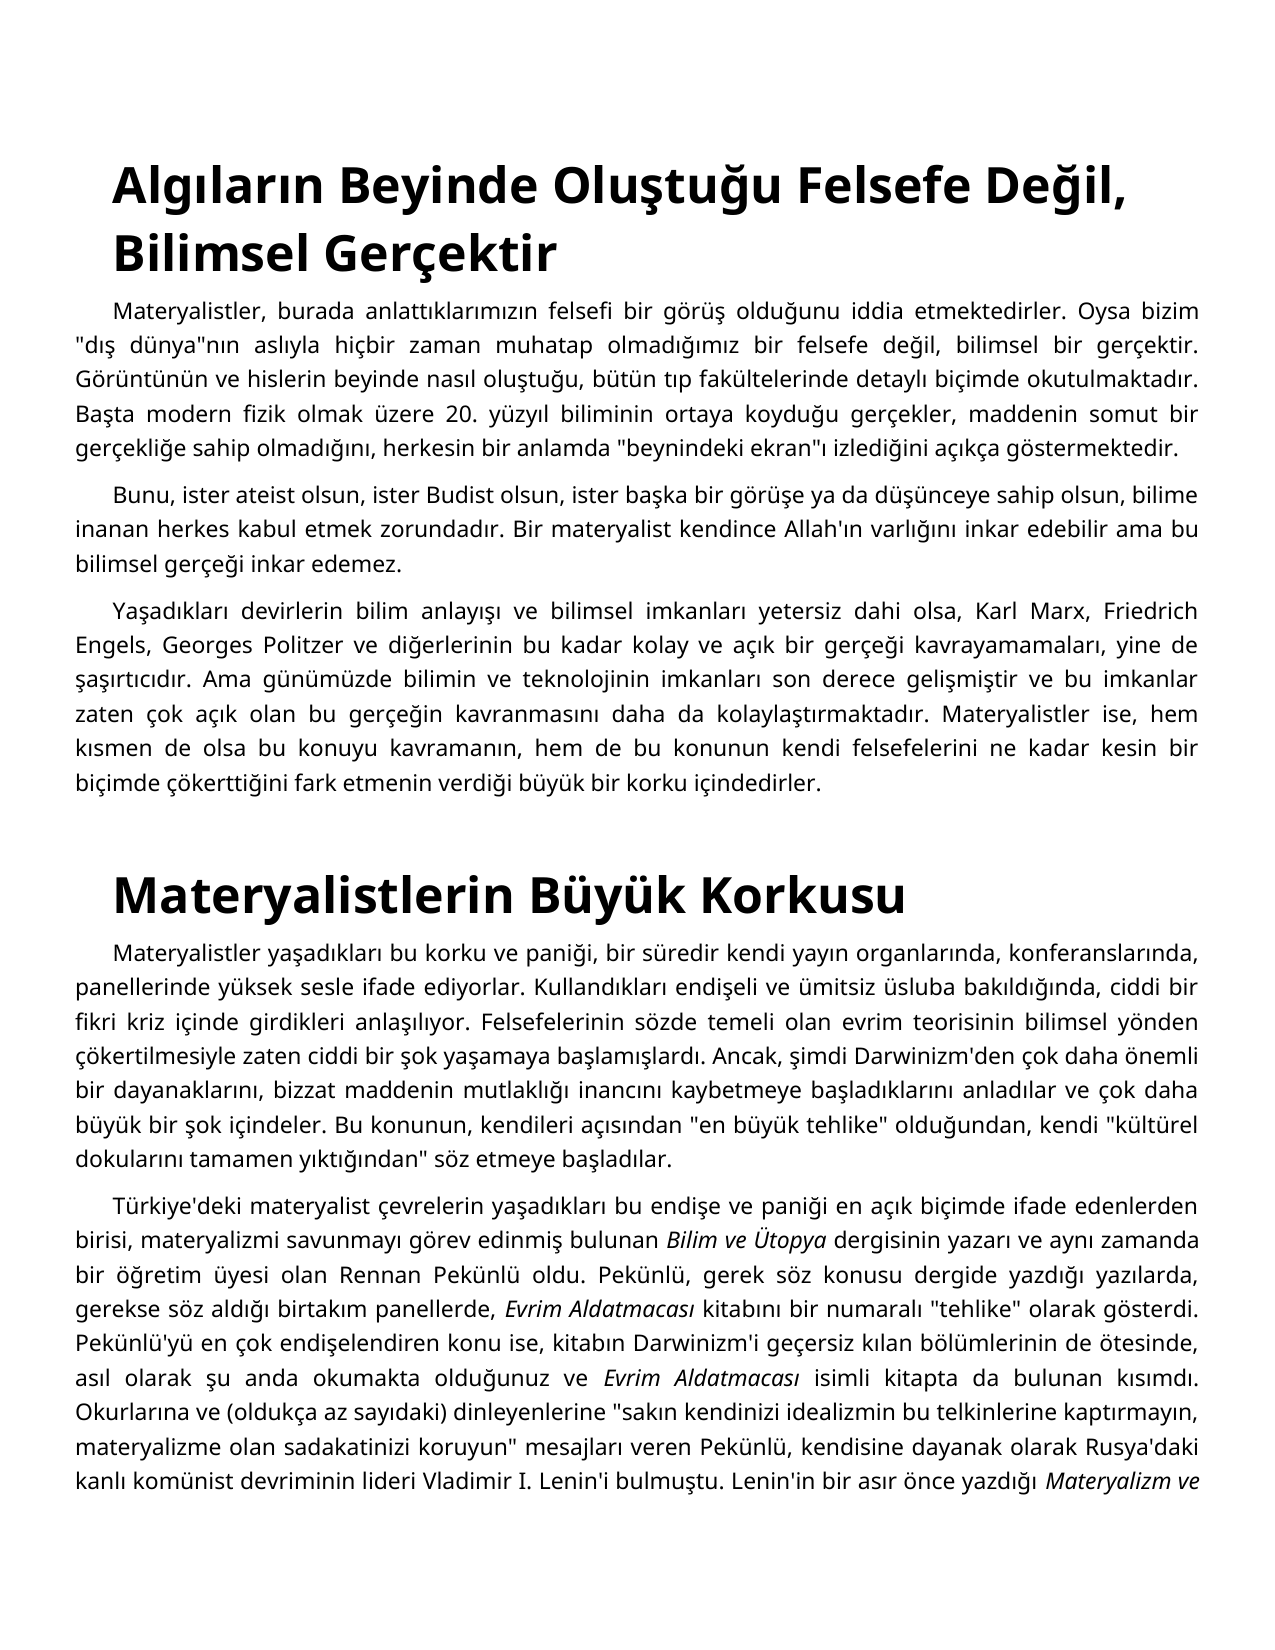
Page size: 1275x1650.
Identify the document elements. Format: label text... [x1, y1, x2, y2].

text Materyalistler yaşadıkları bu korku ve paniği, bir süredir kendi yayın organlarında, konferanslarında, panellerinde yüksek sesle ifade ediyorlar. Kullandıkları endişeli ve ümitsiz üsluba bakıldığında, ciddi bir fikri kriz içinde girdikleri anlaşılıyor. Felsefelerinin sözde temeli olan evrim teorisinin bilimsel yönden çökertilmesiyle zaten ciddi bir şok yaşamaya başlamışlardı. Ancak, şimdi Darwinizm'den çok daha önemli bir dayanaklarını, bizzat maddenin mutlaklığı inancını kaybetmeye başladıklarını anladılar ve çok daha büyük bir şok içindeler. Bu konunun, kendileri açısından "en büyük tehlike" olduğundan, kendi "kültürel dokularını tamamen yıktığından" söz etmeye başladılar. [75, 937, 1200, 1174]
subtitle Algıların Beyinde Oluştuğu Felsefe Değil, Bilimsel Gerçektir [112, 150, 1200, 286]
text Türkiye'deki materyalist çevrelerin yaşadıkları bu endişe ve paniği en açık biçimde ifade edenlerden birisi, materyalizmi savunmayı görev edinmiş bulunan Bilim ve Ütopya dergisinin yazarı ve aynı zamanda bir öğretim üyesi olan Rennan Pekünlü oldu. Pekünlü, gerek söz konusu dergide yazdığı yazılarda, gerekse söz aldığı birtakım panellerde, Evrim Aldatmacası kitabını bir numaralı "tehlike" olarak gösterdi. Pekünlü'yü en çok endişelendiren konu ise, kitabın Darwinizm'i geçersiz kılan bölümlerinin de ötesinde, asıl olarak şu anda okumakta olduğunuz ve Evrim Aldatmacası isimli kitapta da bulunan kısımdı. Okurlarına ve (oldukça az sayıdaki) dinleyenlerine "sakın kendinizi idealizmin bu telkinlerine kaptırmayın, materyalizme olan sadakatinizi koruyun" mesajları veren Pekünlü, kendisine dayanak olarak Rusya'daki kanlı komünist devriminin lideri Vladimir I. Lenin'i bulmuştu. Lenin'in bir asır önce yazdığı Materyalizm ve [75, 1190, 1200, 1496]
text Bunu, ister ateist olsun, ister Budist olsun, ister başka bir görüşe ya da düşünceye sahip olsun, bilime inanan herkes kabul etmek zorundadır. Bir materyalist kendince Allah'ın varlığını inkar edebilir ama bu bilimsel gerçeği inkar edemez. [75, 479, 1200, 579]
text Materyalistler, burada anlattıklarımızın felsefi bir görüş olduğunu iddia etmektedirler. Oysa bizim "dış dünya"nın aslıyla hiçbir zaman muhatap olmadığımız bir felsefe değil, bilimsel bir gerçektir. Görüntünün ve hislerin beyinde nasıl oluştuğu, bütün tıp fakültelerinde detaylı biçimde okutulmaktadır. Başta modern fizik olmak üzere 20. yüzyıl biliminin ortaya koyduğu gerçekler, maddenin somut bir gerçekliğe sahip olmadığını, herkesin bir anlamda "beynindeki ekran"ı izlediğini açıkça göstermektedir. [75, 294, 1200, 463]
text Yaşadıkları devirlerin bilim anlayışı ve bilimsel imkanları yetersiz dahi olsa, Karl Marx, Friedrich Engels, Georges Politzer ve diğerlerinin bu kadar kolay ve açık bir gerçeği kavrayamamaları, yine de şaşırtıcıdır. Ama günümüzde bilimin ve teknolojinin imkanları son derece gelişmiştir ve bu imkanlar zaten çok açık olan bu gerçeğin kavranmasını daha da kolaylaştırmaktadır. Materyalistler ise, hem kısmen de olsa bu konuyu kavramanın, hem de bu konunun kendi felsefelerini ne kadar kesin bir biçimde çökerttiğini fark etmenin verdiği büyük bir korku içindedirler. [75, 594, 1200, 798]
subtitle Materyalistlerin Büyük Korkusu [112, 860, 1200, 928]
